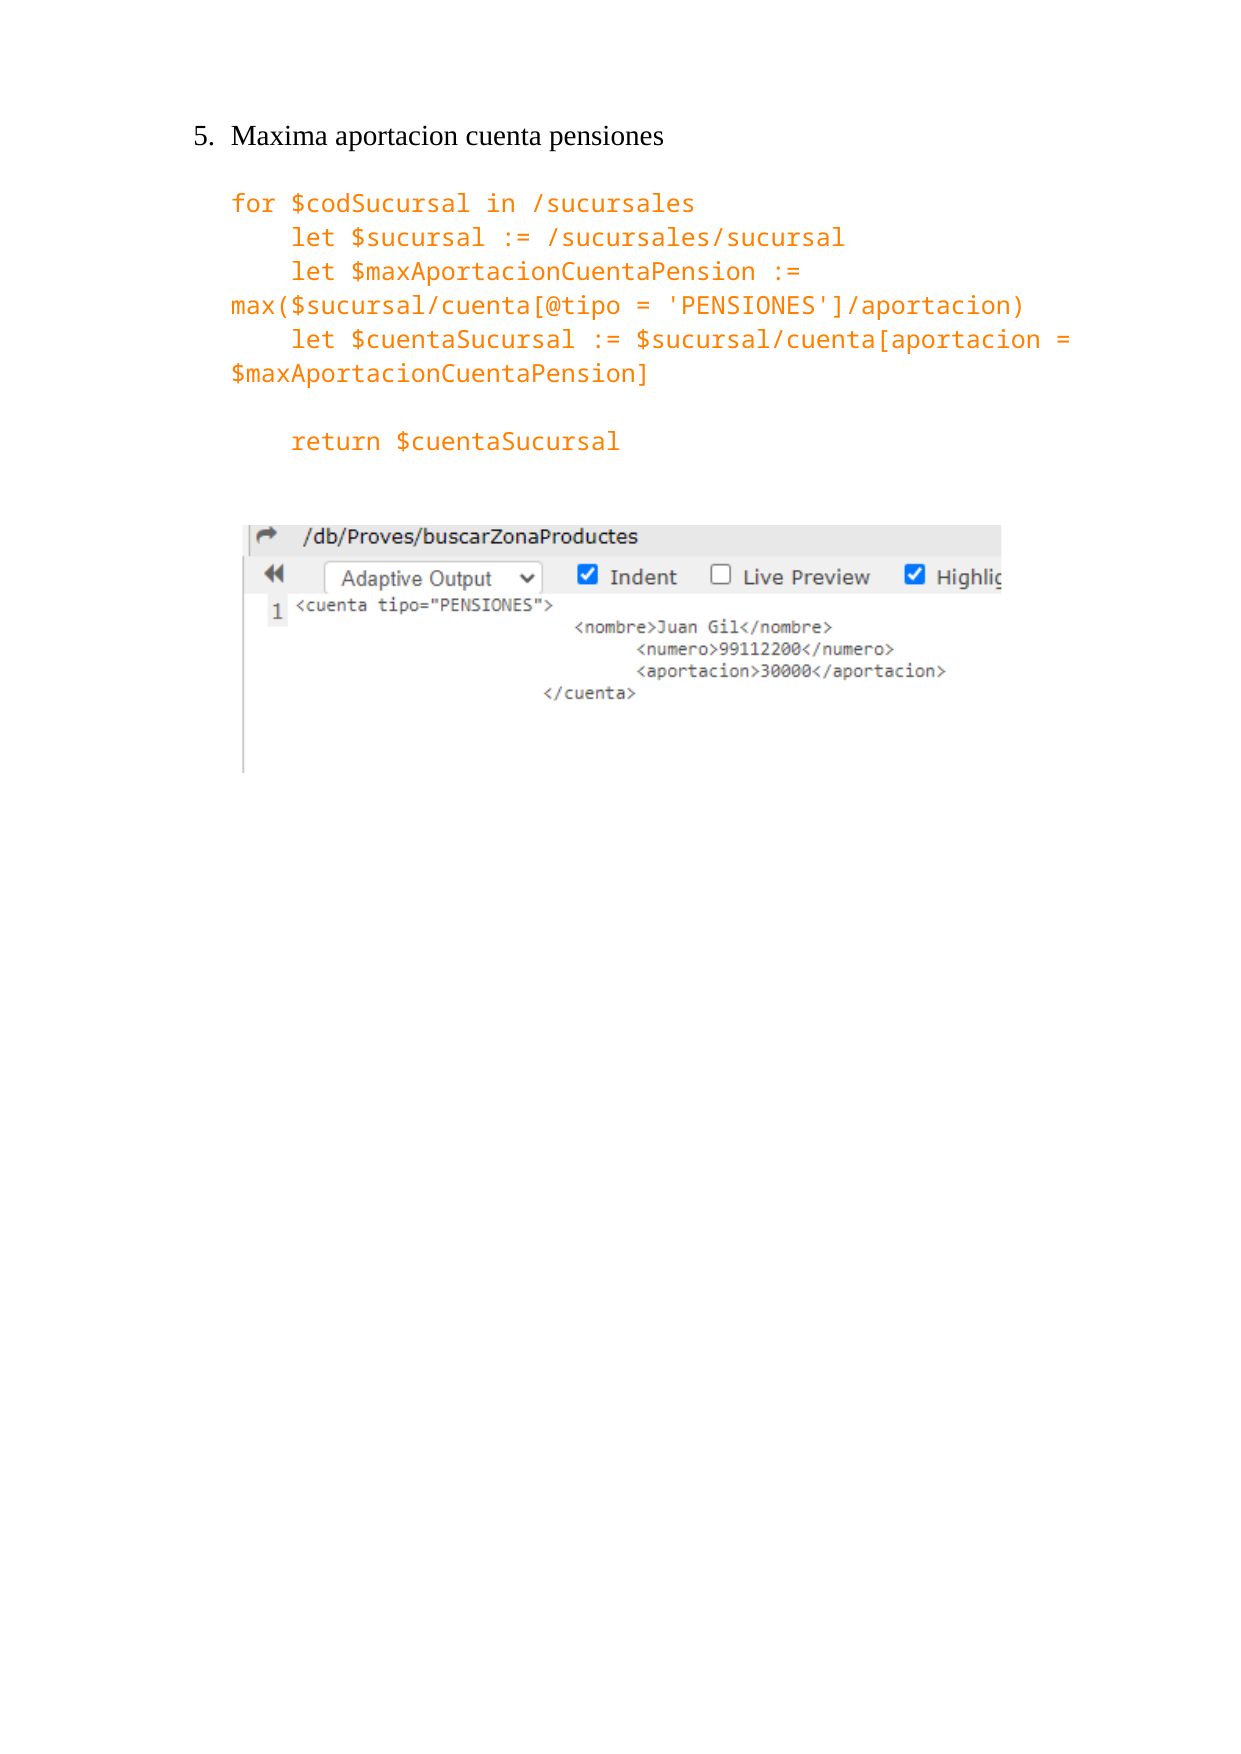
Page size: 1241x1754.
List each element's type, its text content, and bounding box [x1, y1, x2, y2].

list let $maxAportacionCuentaPension := max($sucursal/cuenta[@tipo = 'PENSIONES']/aportacion) [193, 253, 1122, 321]
list Maxima aportacion cuenta pensiones [193, 118, 1122, 152]
list let $sucursal := /sucursales/sucursal [193, 219, 1122, 253]
list let $cuentaSucursal := $sucursal/cuenta[aportacion = $maxAportacionCuentaPension] [193, 321, 1122, 389]
list return $cuentaSucursal [193, 424, 1122, 458]
list for $codSucursal in /sucursales [193, 185, 1122, 219]
picture [238, 525, 1002, 773]
